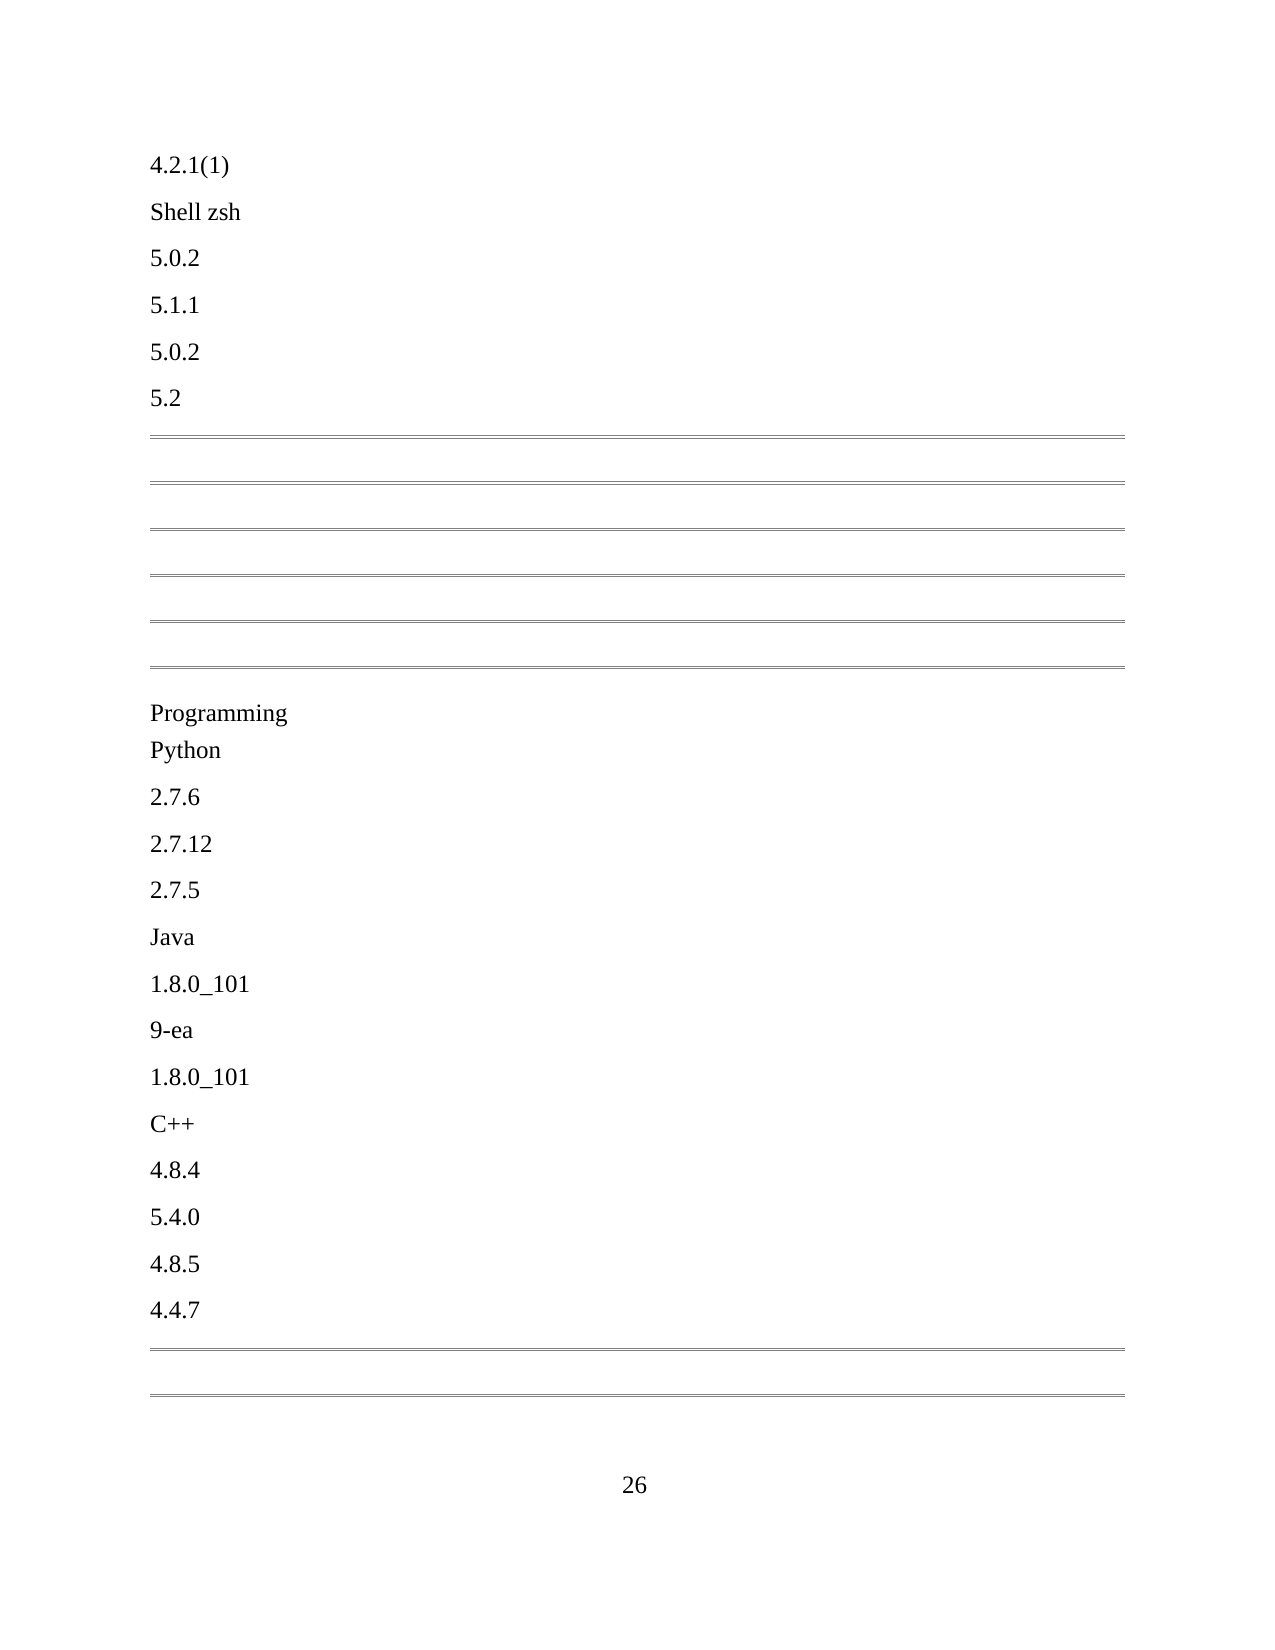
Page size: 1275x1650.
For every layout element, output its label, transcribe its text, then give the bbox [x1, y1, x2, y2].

text Python [150, 736, 1125, 764]
text Shell zsh [150, 197, 1125, 225]
text 2.7.5 [150, 876, 1125, 904]
text 5.0.2 [150, 337, 1125, 365]
text 4.2.1(1) [150, 150, 1125, 179]
text C++ [150, 1109, 1125, 1138]
text 1.8.0_101 [150, 1062, 1125, 1091]
text 5.4.0 [150, 1202, 1125, 1231]
text 4.8.4 [150, 1156, 1125, 1184]
text 9-ea [150, 1016, 1125, 1044]
text Java [150, 922, 1125, 951]
text 2.7.6 [150, 782, 1125, 811]
text 5.2 [150, 383, 1125, 412]
text Programming [150, 698, 1125, 727]
text 4.4.7 [150, 1296, 1125, 1324]
text 1.8.0_101 [150, 969, 1125, 998]
text 4.8.5 [150, 1249, 1125, 1278]
text 2.7.12 [150, 829, 1125, 858]
text 5.0.2 [150, 243, 1125, 272]
text 5.1.1 [150, 290, 1125, 319]
